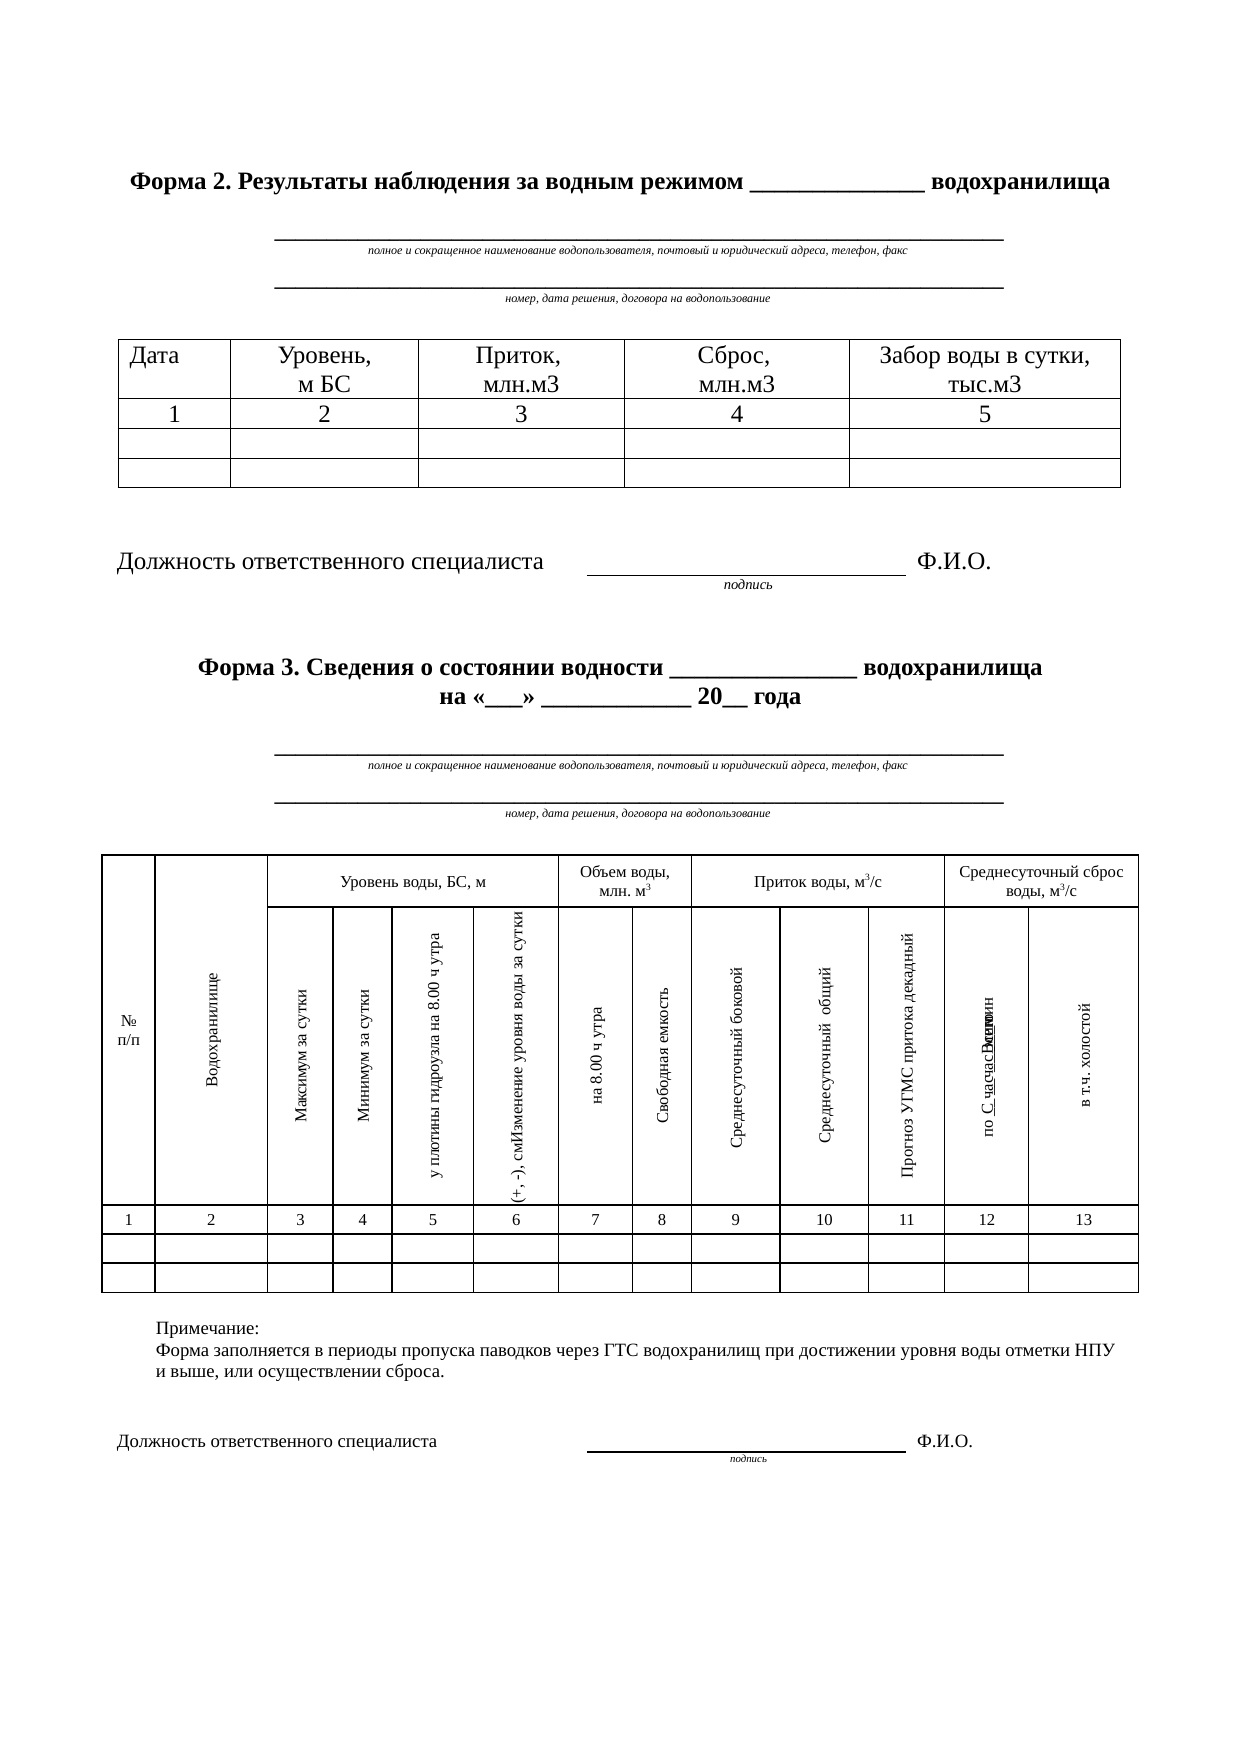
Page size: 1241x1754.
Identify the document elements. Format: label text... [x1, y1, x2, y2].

table_cell 10 [781, 1206, 868, 1233]
table_cell [99, 575, 587, 604]
table_cell 8 [633, 1206, 691, 1233]
table_header [587, 1430, 906, 1451]
table_cell [906, 575, 1104, 604]
table_cell 1 [103, 1206, 154, 1233]
table_cell Максимум за сутки [268, 908, 332, 1204]
table_cell [393, 1264, 473, 1291]
table_header Ф.И.О. [906, 546, 1104, 574]
table_cell [869, 1235, 944, 1262]
text ______________________________________________________________________ [156, 734, 1122, 758]
table_cell Всего С __час ___мин по __час ___мин [945, 908, 1028, 1204]
table_cell [393, 1235, 473, 1262]
table_cell [559, 1264, 632, 1291]
table_cell Минимум за сутки [334, 908, 391, 1204]
table_cell 2 [156, 1206, 267, 1233]
table_cell [103, 1264, 154, 1291]
table_cell [781, 1235, 868, 1262]
table_header Должность ответственного специалиста [99, 546, 587, 574]
text номер, дата решения, договора на водопользование [156, 291, 1122, 315]
subtitle на «___» ____________ 20__ года [118, 681, 1122, 710]
table_header № п/п [103, 856, 154, 1204]
table_cell [559, 1235, 632, 1262]
table_cell подпись [587, 576, 906, 604]
table_cell [1029, 1235, 1138, 1262]
table_cell [474, 1235, 558, 1262]
table_cell 9 [692, 1206, 779, 1233]
table_cell 5 [850, 399, 1120, 428]
table_cell у плотины гидроузла на 8.00 ч утра [393, 908, 473, 1204]
table_header Среднесуточный сброс воды, м3/с [945, 856, 1138, 906]
table_header Дата [119, 340, 230, 398]
table_cell [268, 1235, 332, 1262]
table_cell [268, 1264, 332, 1291]
table_cell Свободная емкость [633, 908, 691, 1204]
text полное и сокращенное наименование водопользователя, почтовый и юридический адреса, телефон, факс [156, 243, 1122, 267]
table_cell Изменение уровня воды за сутки (+, -), см [474, 908, 558, 1204]
table_cell 11 [869, 1206, 944, 1233]
table_header Забор воды в сутки, тыс.м3 [850, 340, 1120, 398]
table_cell на 8.00 ч утра [559, 908, 632, 1204]
table_cell [334, 1264, 391, 1291]
subtitle Форма 3. Сведения о состоянии водности _______________ водохранилища [118, 652, 1122, 681]
table_cell [692, 1235, 779, 1262]
table_cell 1 [119, 399, 230, 428]
table_cell [869, 1264, 944, 1291]
text ______________________________________________________________________ [156, 782, 1122, 806]
table_cell [945, 1264, 1028, 1291]
table_header Уровень, м БС [231, 340, 418, 398]
table_cell 7 [559, 1206, 632, 1233]
table_header [587, 546, 906, 574]
text полное и сокращенное наименование водопользователя, почтовый и юридический адреса, телефон, факс [156, 758, 1122, 782]
text Форма заполняется в периоды пропуска паводков через ГТС водохранилищ при достижении уровня воды отметки НПУ и выше, или осуществлении сброса. [156, 1338, 1122, 1382]
table_cell 12 [945, 1206, 1028, 1233]
table_header Уровень воды, БС, м [268, 856, 558, 906]
table_cell 4 [334, 1206, 391, 1233]
table_cell [945, 1235, 1028, 1262]
text ______________________________________________________________________ [156, 219, 1122, 243]
table_cell 5 [393, 1206, 473, 1233]
table_cell 4 [625, 399, 849, 428]
table_cell [906, 1451, 1104, 1474]
table_header Должность ответственного специалиста [99, 1430, 587, 1451]
table_cell 13 [1029, 1206, 1138, 1233]
table_cell [231, 429, 418, 457]
table_cell [850, 429, 1120, 457]
table_cell 3 [268, 1206, 332, 1233]
table_cell [633, 1264, 691, 1291]
table_header Водохранилище [156, 856, 267, 1204]
table_cell [1029, 1264, 1138, 1291]
table_header Приток, млн.м3 [419, 340, 624, 398]
table_cell [633, 1235, 691, 1262]
table_cell [692, 1264, 779, 1291]
table_header Приток воды, м3/с [692, 856, 944, 906]
text ______________________________________________________________________ [156, 267, 1122, 291]
table_cell [625, 429, 849, 457]
table_cell Среднесуточный боковой [692, 908, 779, 1204]
table_header Сброс, млн.м3 [625, 340, 849, 398]
table_cell 3 [419, 399, 624, 428]
table_cell [625, 459, 849, 487]
table_cell подпись [587, 1453, 906, 1474]
table_cell [850, 459, 1120, 487]
subtitle Форма 2. Результаты наблюдения за водным режимом ______________ водохранилища [118, 166, 1122, 195]
text Примечание: [156, 1317, 1122, 1338]
table_cell [419, 429, 624, 457]
table_cell [103, 1235, 154, 1262]
table_cell 6 [474, 1206, 558, 1233]
table_cell [156, 1264, 267, 1291]
table_header Ф.И.О. [906, 1430, 1104, 1451]
text номер, дата решения, договора на водопользование [156, 806, 1122, 830]
table_header Объем воды, млн. м3 [559, 856, 691, 906]
table_cell [334, 1235, 391, 1262]
table_cell [156, 1235, 267, 1262]
table_cell Прогноз УГМС притока декадный [869, 908, 944, 1204]
table_cell [474, 1264, 558, 1291]
table_cell Среднесуточный общий [781, 908, 868, 1204]
table_cell [231, 459, 418, 487]
table_cell 2 [231, 399, 418, 428]
table_cell [99, 1451, 587, 1474]
table_cell в т.ч. холостой [1029, 908, 1138, 1204]
table_cell [119, 459, 230, 487]
table_cell [419, 459, 624, 487]
table_cell [781, 1264, 868, 1291]
table_cell [119, 429, 230, 457]
